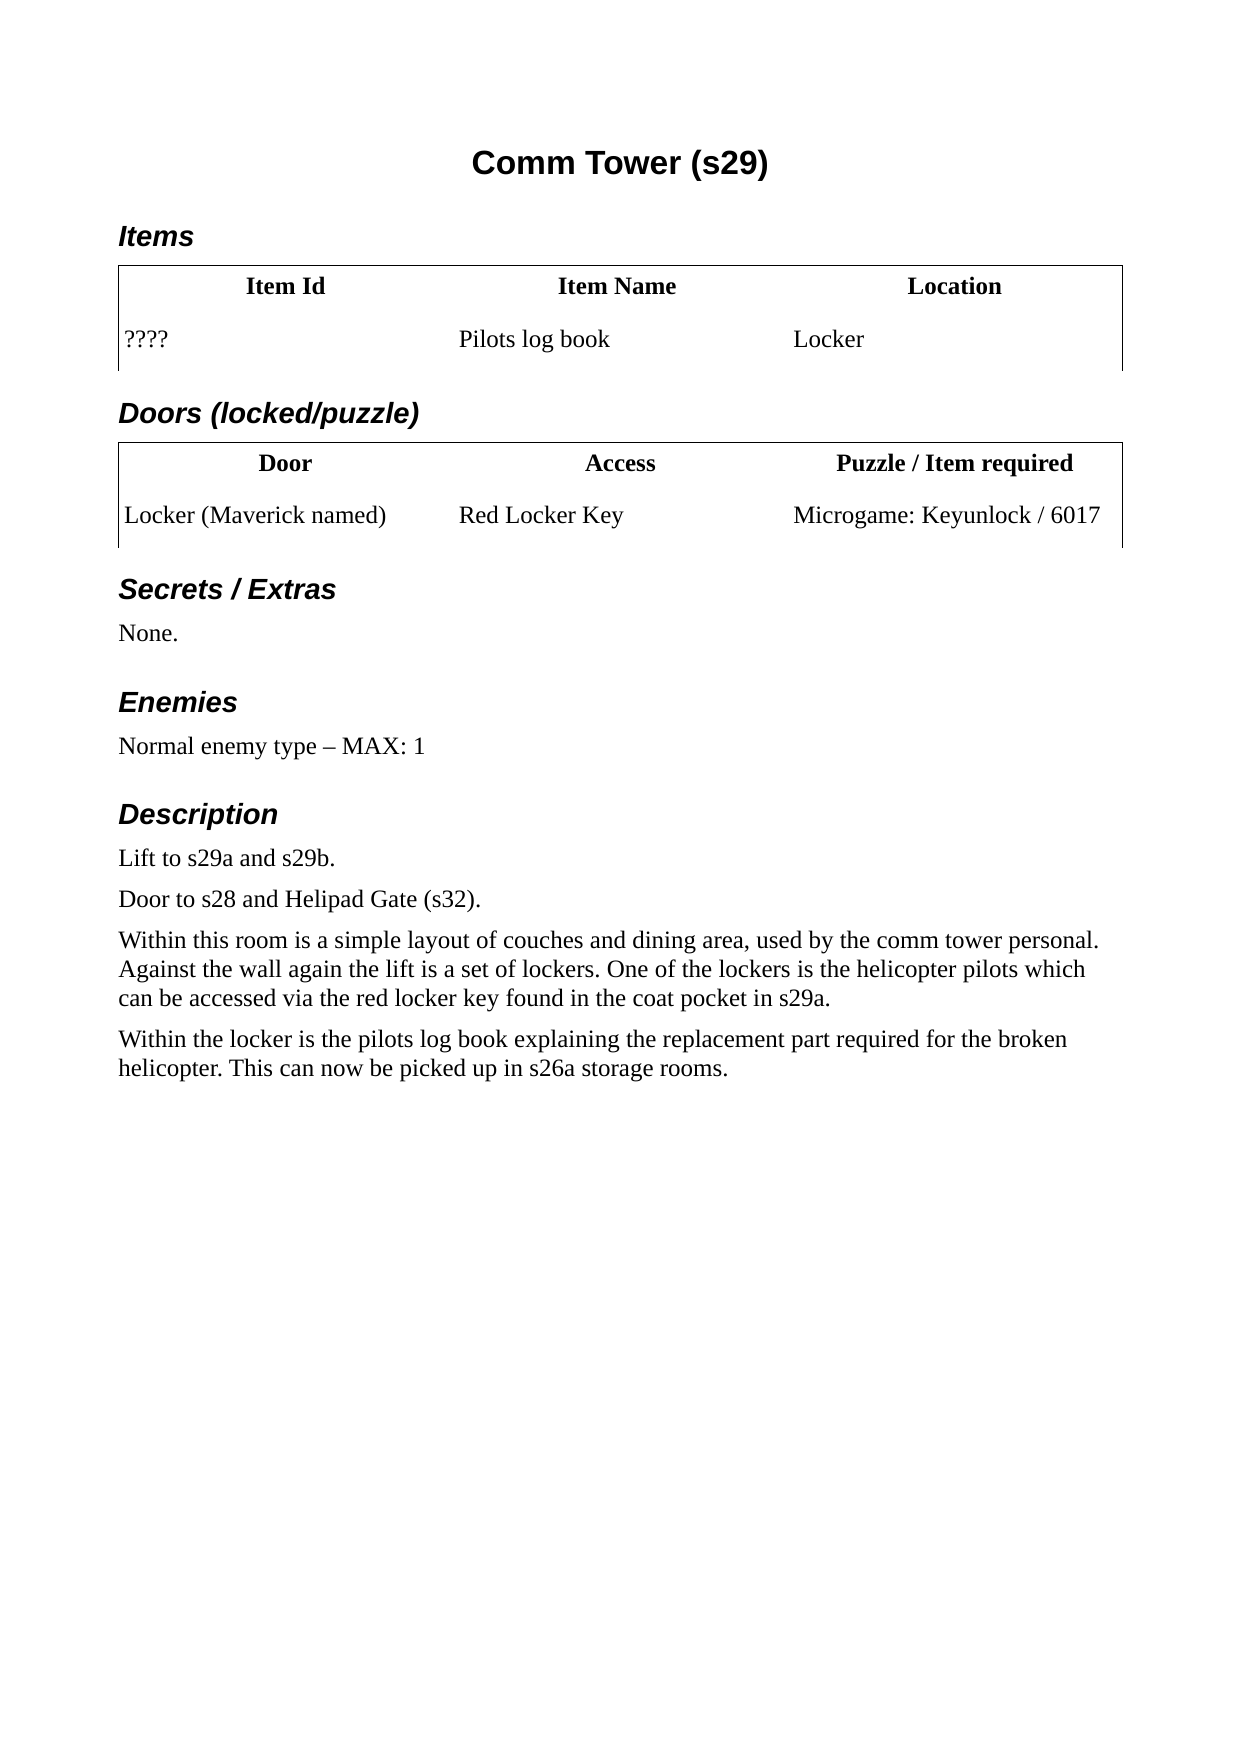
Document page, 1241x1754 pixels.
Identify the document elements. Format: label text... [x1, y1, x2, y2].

table_header Access [453, 443, 787, 495]
text Lift to s29a and s29b. [118, 843, 1122, 872]
subtitle Doors (locked/puzzle) [118, 396, 1122, 429]
text Normal enemy type – MAX: 1 [118, 731, 1122, 759]
table_header Door [119, 443, 453, 495]
table_cell Locker (Maverick named) [119, 495, 453, 547]
table_cell Red Locker Key [453, 495, 787, 547]
subtitle Enemies [118, 685, 1122, 718]
table_header Puzzle / Item required [788, 443, 1122, 495]
subtitle Items [118, 219, 1122, 253]
text Door to s28 and Helipad Gate (s32). [118, 884, 1122, 913]
text None. [118, 618, 1122, 647]
table_cell Pilots log book [453, 318, 787, 371]
table_header Item Name [453, 266, 787, 318]
table_header Item Id [119, 266, 453, 318]
table_cell Locker [788, 318, 1122, 371]
table_cell ???? [119, 318, 453, 371]
table_cell Microgame: Keyunlock / 6017 [788, 495, 1122, 547]
table_header Location [788, 266, 1122, 318]
subtitle Secrets / Extras [118, 572, 1122, 606]
text Within this room is a simple layout of couches and dining area, used by the comm tower personal. Against the wall again the lift is a set of lockers. One of the lockers is the helicopter pilots which can be accessed via the red locker key found in the coat pocket in s29a. [118, 926, 1122, 1012]
subtitle Description [118, 797, 1122, 831]
text Within the locker is the pilots log book explaining the replacement part required for the broken helicopter. This can now be picked up in s26a storage rooms. [118, 1024, 1122, 1082]
subtitle Comm Tower (s29) [118, 143, 1122, 182]
